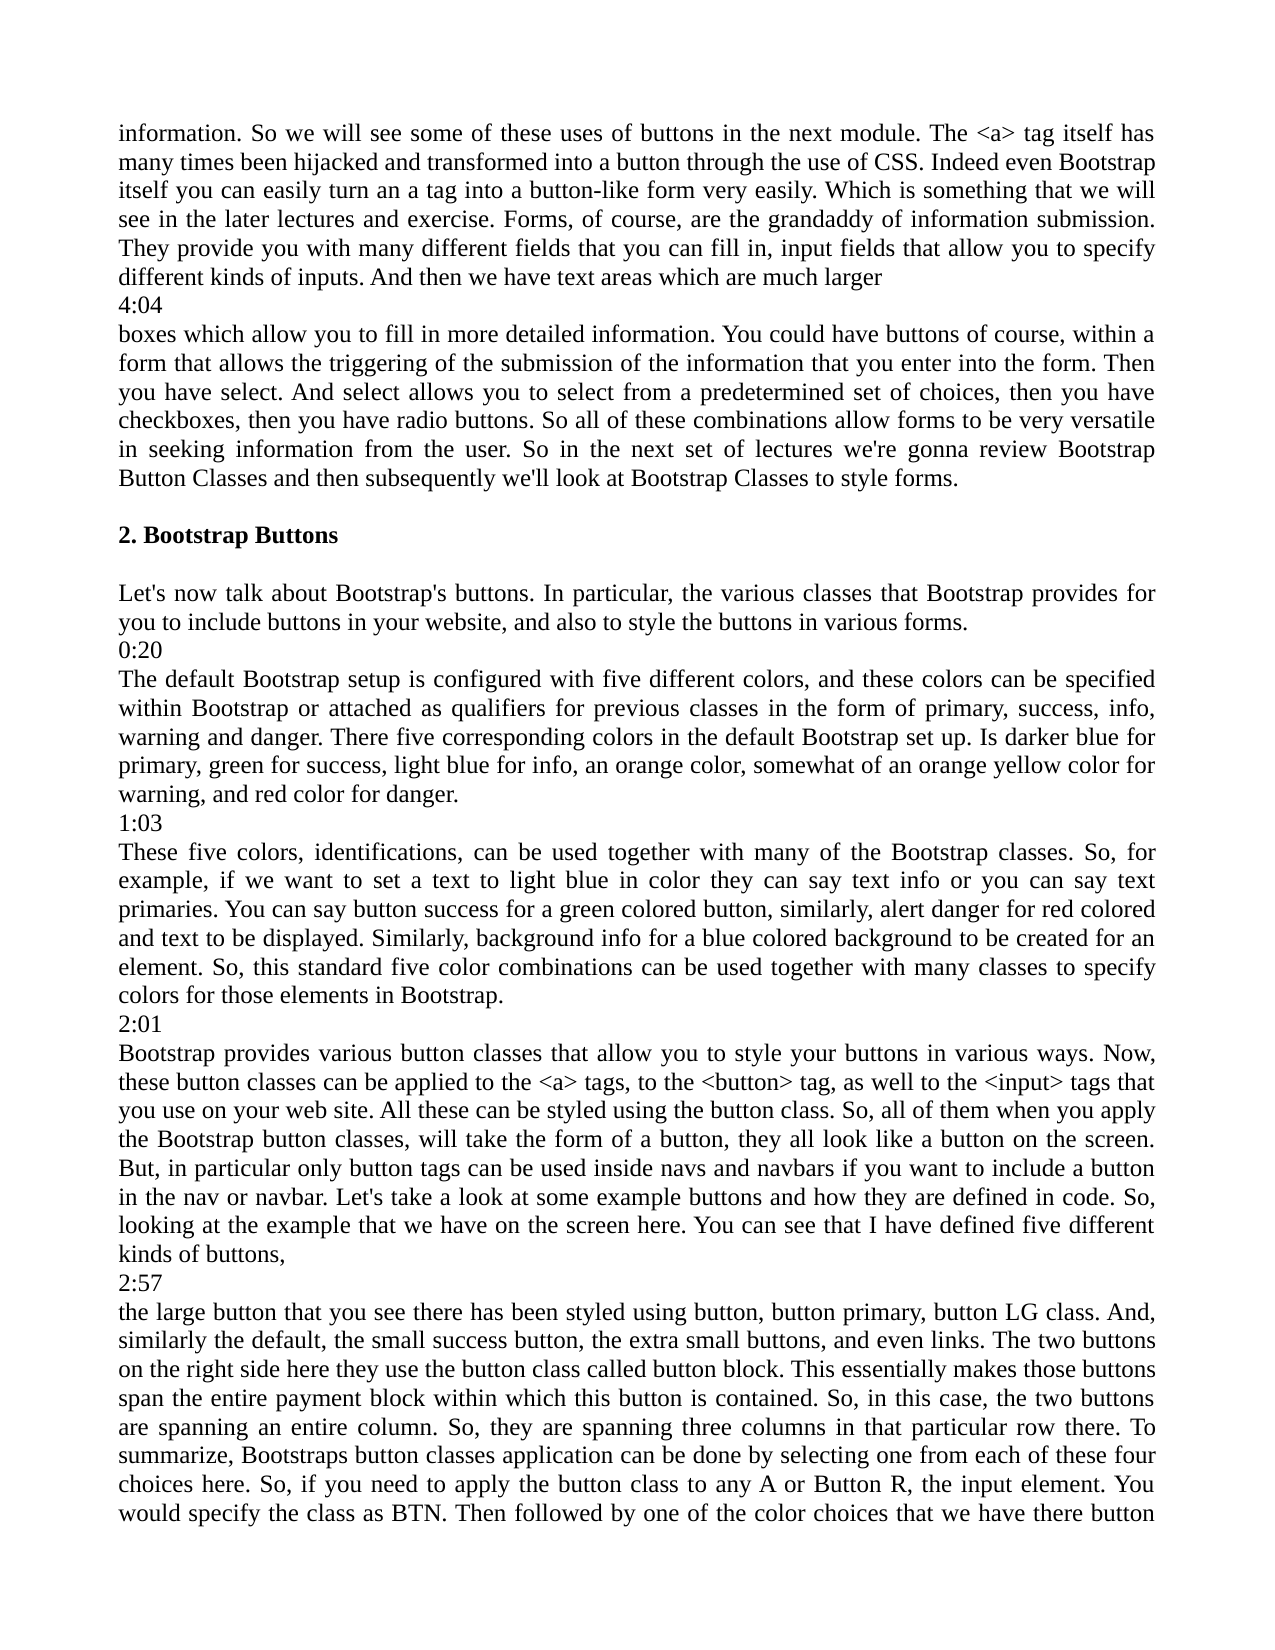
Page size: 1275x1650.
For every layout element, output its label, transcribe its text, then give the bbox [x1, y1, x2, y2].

text boxes which allow you to fill in more detailed information. You could have buttons of course, within a form that allows the triggering of the submission of the information that you enter into the form. Then you have select. And select allows you to select from a predetermined set of choices, then you have checkboxes, then you have radio buttons. So all of these combinations allow forms to be very versatile in seeking information from the user. So in the next set of lectures we're gonna review Bootstrap Button Classes and then subsequently we'll look at Bootstrap Classes to style forms. [118, 319, 1157, 492]
text Bootstrap provides various button classes that allow you to style your buttons in various ways. Now, these button classes can be applied to the <a> tags, to the <button> tag, as well to the <input> tags that you use on your web site. All these can be styled using the button class. So, all of them when you apply the Bootstrap button classes, will take the form of a button, they all look like a button on the screen. But, in particular only button tags can be used inside navs and navbars if you want to include a button in the nav or navbar. Let's take a look at some example buttons and how they are defined in code. So, looking at the example that we have on the screen here. You can see that I have defined five different kinds of buttons, [118, 1038, 1157, 1268]
text 4:04 [118, 291, 1157, 319]
text 0:20 [118, 636, 1157, 664]
text The default Bootstrap setup is configured with five different colors, and these colors can be specified within Bootstrap or attached as qualifiers for previous classes in the form of primary, success, info, warning and danger. There five corresponding colors in the default Bootstrap set up. Is darker blue for primary, green for success, light blue for info, an orange color, somewhat of an orange yellow color for warning, and red color for danger. [118, 664, 1157, 808]
text information. So we will see some of these uses of buttons in the next module. The <a> tag itself has many times been hijacked and transformed into a button through the use of CSS. Indeed even Bootstrap itself you can easily turn an a tag into a button-like form very easily. Which is something that we will see in the later lectures and exercise. Forms, of course, are the grandaddy of information submission. They provide you with many different fields that you can fill in, input fields that allow you to specify different kinds of inputs. And then we have text areas which are much larger [118, 118, 1157, 291]
text 1:03 [118, 808, 1157, 837]
text 2:01 [118, 1009, 1157, 1038]
text These five colors, identifications, can be used together with many of the Bootstrap classes. So, for example, if we want to set a text to light blue in color they can say text info or you can say text primaries. You can say button success for a green colored button, similarly, alert danger for red colored and text to be displayed. Similarly, background info for a blue colored background to be created for an element. So, this standard five color combinations can be used together with many classes to specify colors for those elements in Bootstrap. [118, 837, 1157, 1009]
text 2:57 [118, 1268, 1157, 1297]
text the large button that you see there has been styled using button, button primary, button LG class. And, similarly the default, the small success button, the extra small buttons, and even links. The two buttons on the right side here they use the button class called button block. This essentially makes those buttons span the entire payment block within which this button is contained. So, in this case, the two buttons are spanning an entire column. So, they are spanning three columns in that particular row there. To summarize, Bootstraps button classes application can be done by selecting one from each of these four choices here. So, if you need to apply the button class to any A or Button R, the input element. You would specify the class as BTN. Then followed by one of the color choices that we have there button [118, 1297, 1157, 1527]
text 2. Bootstrap Buttons [118, 521, 1157, 549]
text Let's now talk about Bootstrap's buttons. In particular, the various classes that Bootstrap provides for you to include buttons in your website, and also to style the buttons in various forms. [118, 578, 1157, 636]
